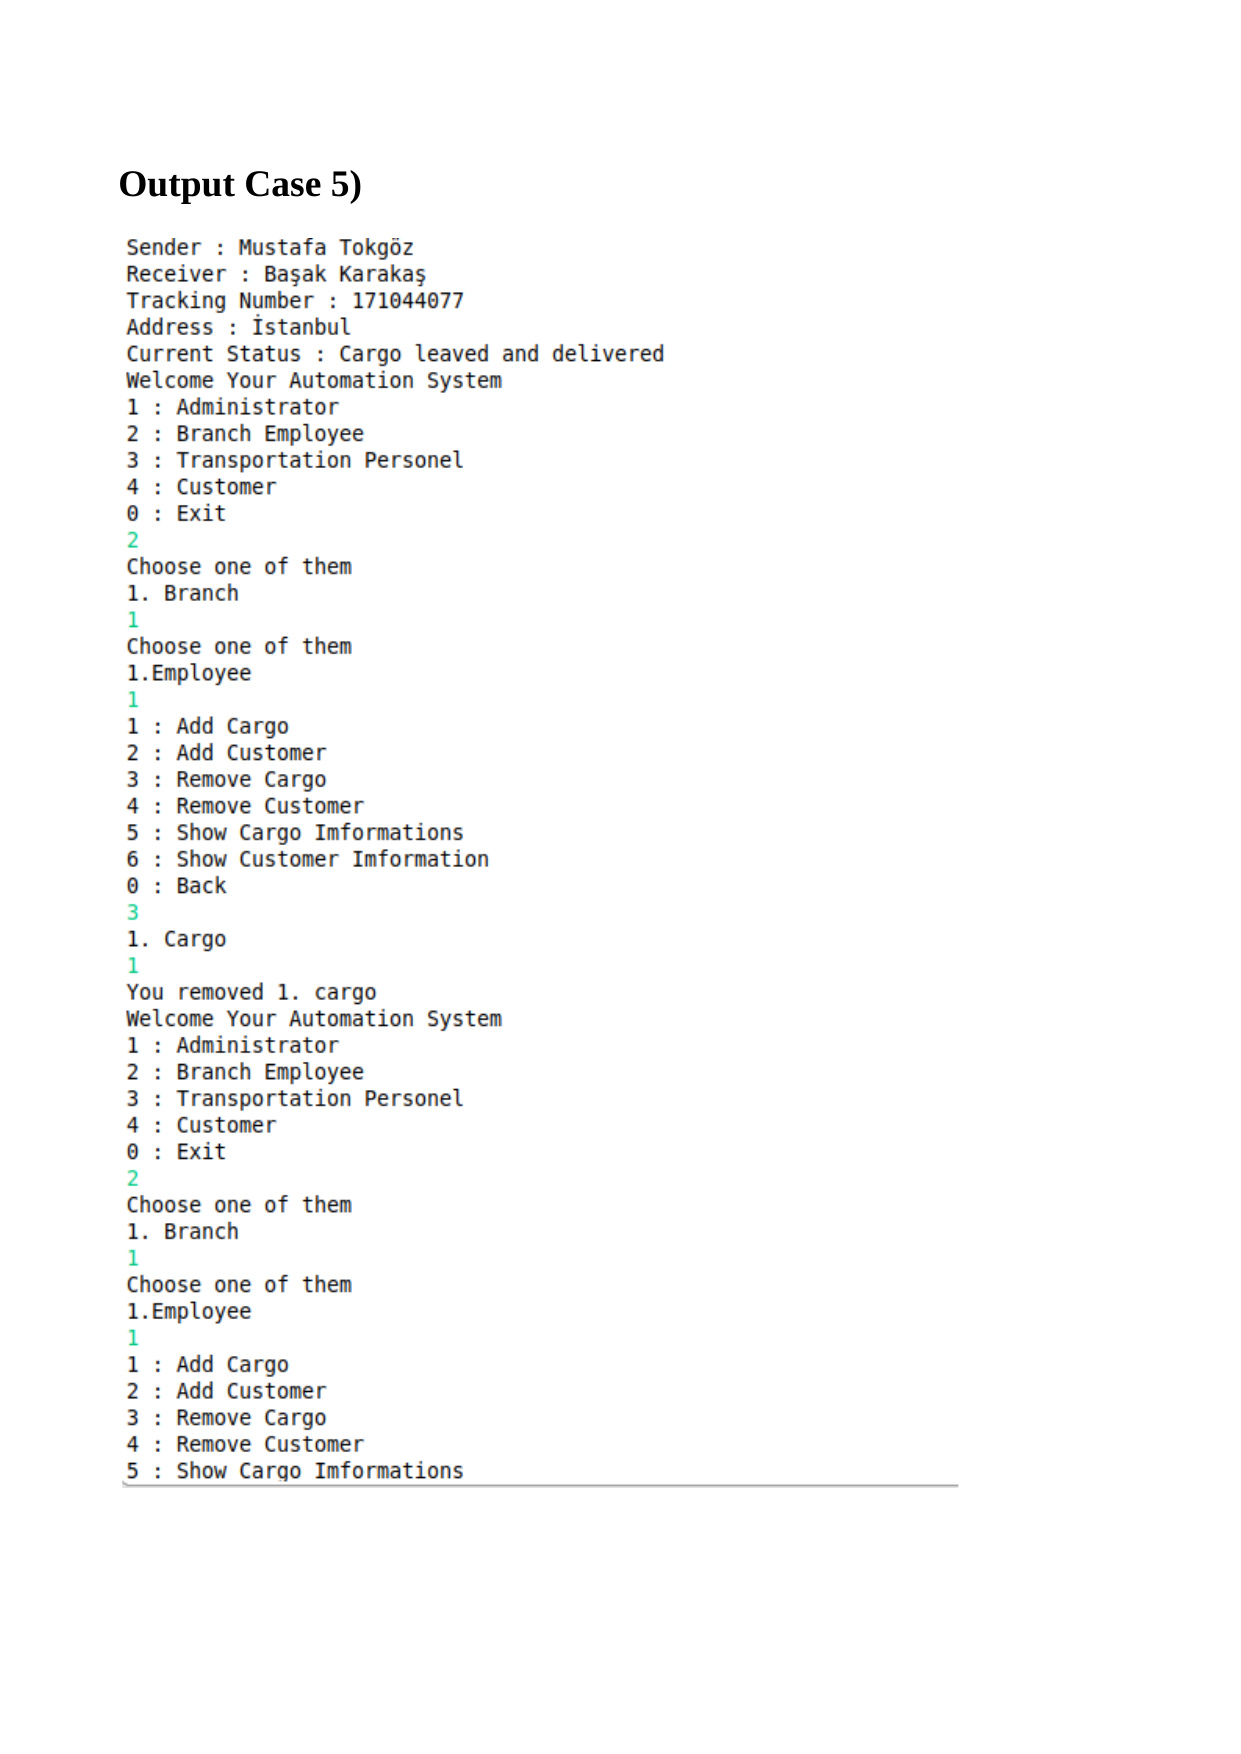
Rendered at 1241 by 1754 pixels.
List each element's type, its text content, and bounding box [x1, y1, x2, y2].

text Output Case 5) [118, 161, 1122, 204]
picture [122, 238, 959, 1488]
